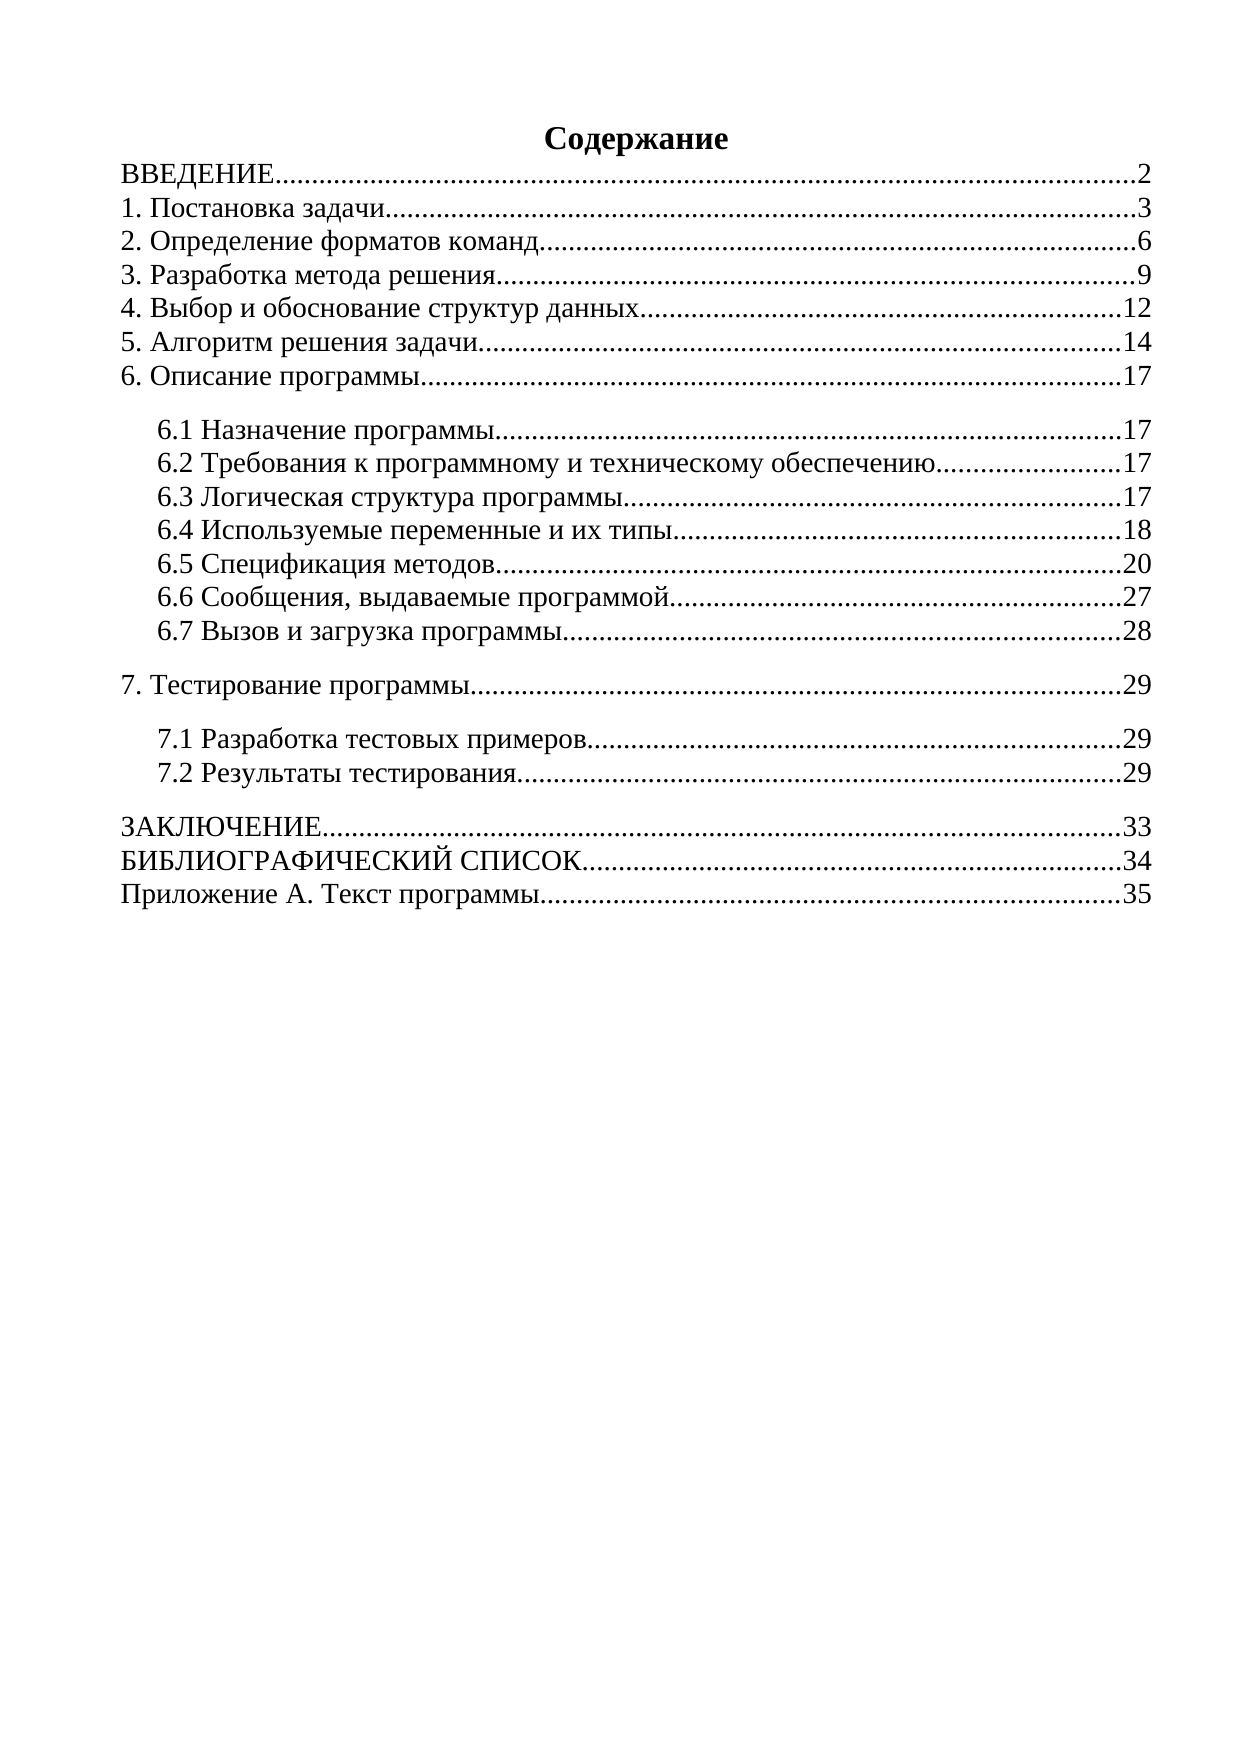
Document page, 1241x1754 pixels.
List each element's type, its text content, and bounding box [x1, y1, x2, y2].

text 7.2 Результаты тестирования 29 [120, 755, 1152, 788]
text 6.6 Сообщения, выдаваемые программой 27 [120, 579, 1152, 613]
text 5. Алгоритм решения задачи 14 [120, 324, 1152, 358]
text 6.3 Логическая структура программы 17 [120, 479, 1152, 512]
text 6.1 Назначение программы 17 [120, 412, 1152, 445]
text Приложение А. Текст программы 35 [120, 876, 1152, 910]
text 6.2 Требования к программному и техническому обеспечению 17 [120, 445, 1152, 479]
text ЗАКЛЮЧЕНИЕ 33 [120, 809, 1152, 843]
text 6.7 Вызов и загрузка программы 28 [120, 613, 1152, 647]
text ВВЕДЕНИЕ 2 [120, 156, 1152, 190]
subtitle Содержание [120, 118, 1152, 156]
text 6. Описание программы 17 [120, 358, 1152, 391]
text 7.1 Разработка тестовых примеров 29 [120, 721, 1152, 755]
text 6.5 Спецификация методов 20 [120, 546, 1152, 579]
text 7. Тестирование программы 29 [120, 667, 1152, 701]
text 6.4 Используемые переменные и их типы 18 [120, 512, 1152, 546]
text БИБЛИОГРАФИЧЕСКИЙ СПИСОК 34 [120, 843, 1152, 876]
text 3. Разработка метода решения 9 [120, 257, 1152, 291]
text 1. Постановка задачи 3 [120, 190, 1152, 223]
text 2. Определение форматов команд 6 [120, 223, 1152, 257]
text 4. Выбор и обоснование структур данных 12 [120, 291, 1152, 324]
